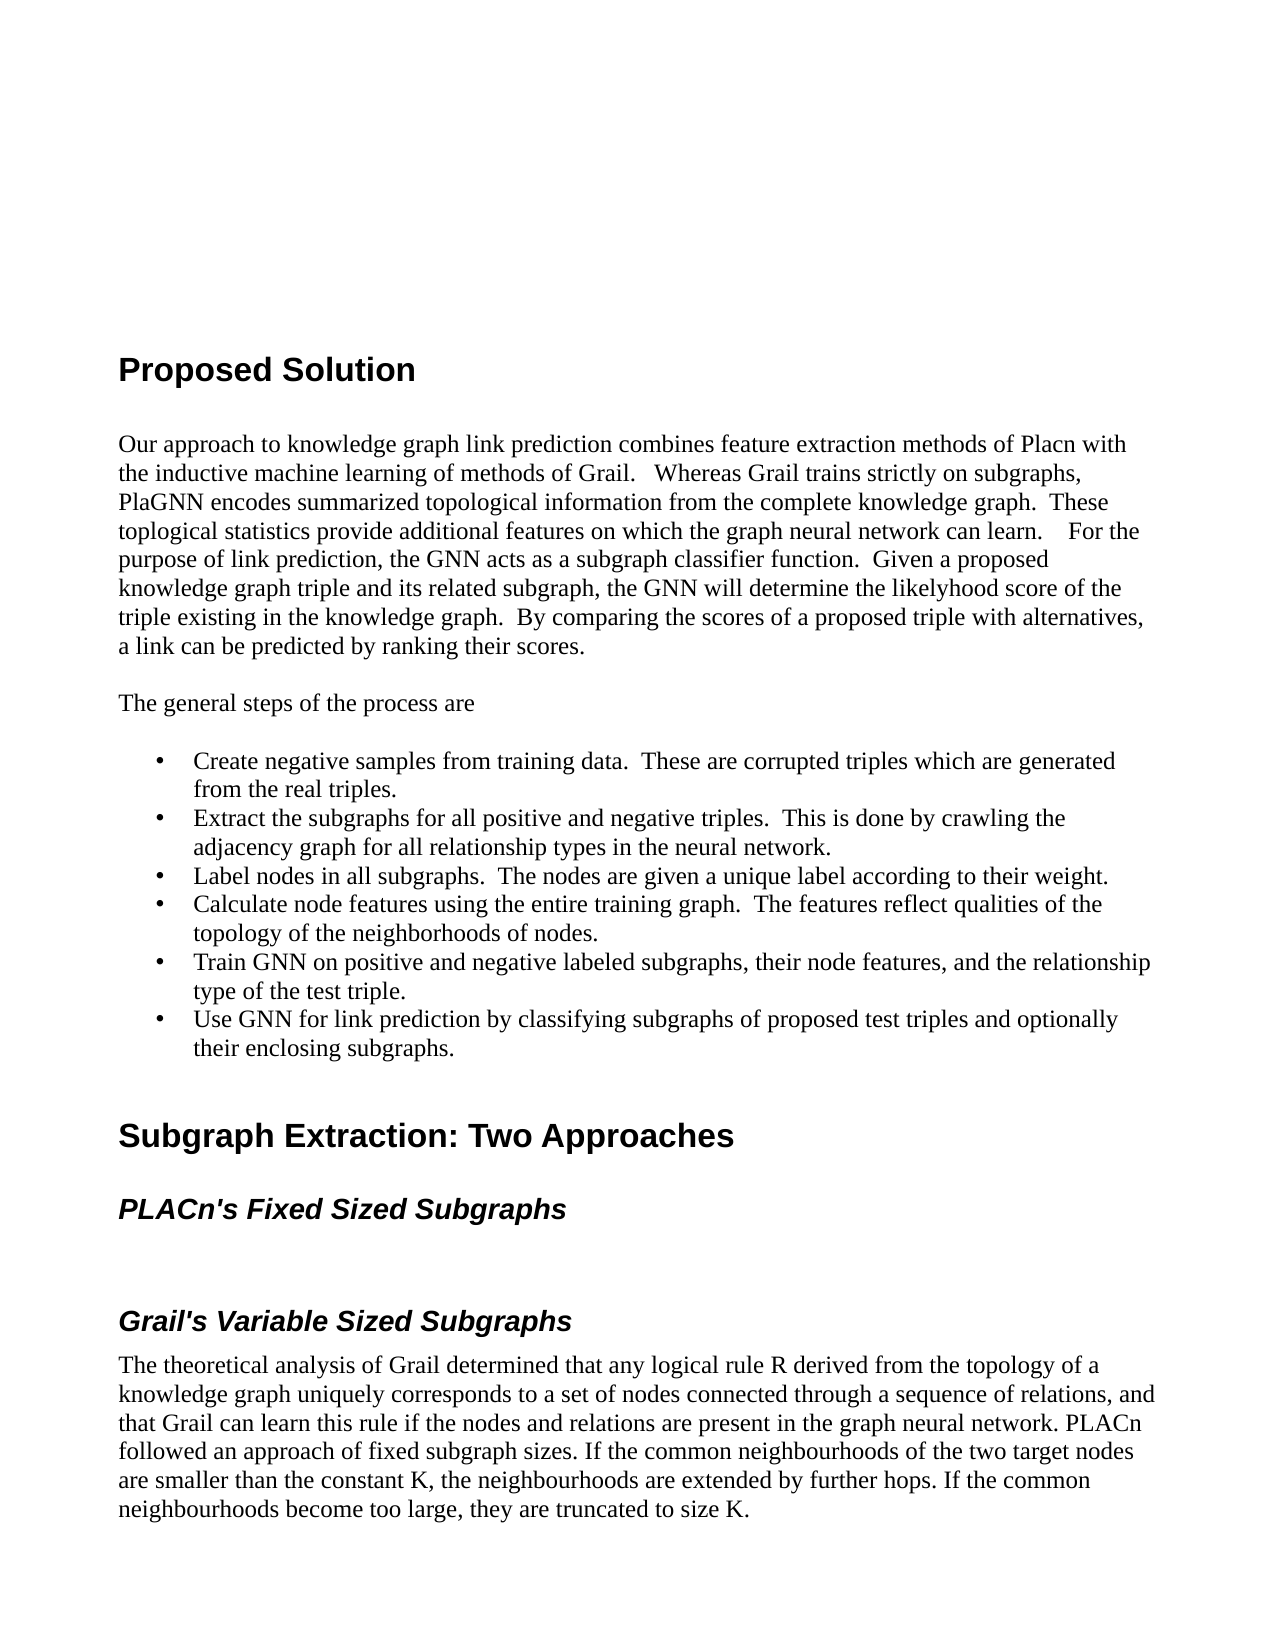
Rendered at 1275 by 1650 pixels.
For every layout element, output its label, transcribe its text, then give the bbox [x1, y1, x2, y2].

subtitle Subgraph Extraction: Two Approaches [118, 1116, 1157, 1154]
text The theoretical analysis of Grail determined that any logical rule R derived from the topology of a knowledge graph uniquely corresponds to a set of nodes connected through a sequence of relations, and that Grail can learn this rule if the nodes and relations are present in the graph neural network. PLACn followed an approach of fixed subgraph sizes. If the common neighbourhoods of the two target nodes are smaller than the constant K, the neighbourhoods are extended by further hops. If the common neighbourhoods become too large, they are truncated to size K. [118, 1350, 1157, 1523]
list Extract the subgraphs for all positive and negative triples. This is done by crawling the adjacency graph for all relationship types in the neural network. [156, 803, 1157, 861]
subtitle Grail's Variable Sized Subgraphs [118, 1304, 1157, 1338]
list Train GNN on positive and negative labeled subgraphs, their node features, and the relationship type of the test triple. [156, 947, 1157, 1004]
list Label nodes in all subgraphs. The nodes are given a unique label according to their weight. [156, 861, 1157, 889]
subtitle PLACn's Fixed Sized Subgraphs [118, 1192, 1157, 1225]
text The general steps of the process are [118, 688, 1157, 717]
subtitle Proposed Solution [118, 349, 1157, 388]
list Calculate node features using the entire training graph. The features reflect qualities of the topology of the neighborhoods of nodes. [156, 889, 1157, 947]
list Use GNN for link prediction by classifying subgraphs of proposed test triples and optionally their enclosing subgraphs. [156, 1004, 1157, 1062]
text Our approach to knowledge graph link prediction combines feature extraction methods of Placn with the inductive machine learning of methods of Grail. Whereas Grail trains strictly on subgraphs, PlaGNN encodes summarized topological information from the complete knowledge graph. These toplogical statistics provide additional features on which the graph neural network can learn. For the purpose of link prediction, the GNN acts as a subgraph classifier function. Given a proposed knowledge graph triple and its related subgraph, the GNN will determine the likelyhood score of the triple existing in the knowledge graph. By comparing the scores of a proposed triple with alternatives, a link can be predicted by ranking their scores. [118, 429, 1157, 659]
list Create negative samples from training data. These are corrupted triples which are generated from the real triples. [156, 746, 1157, 803]
